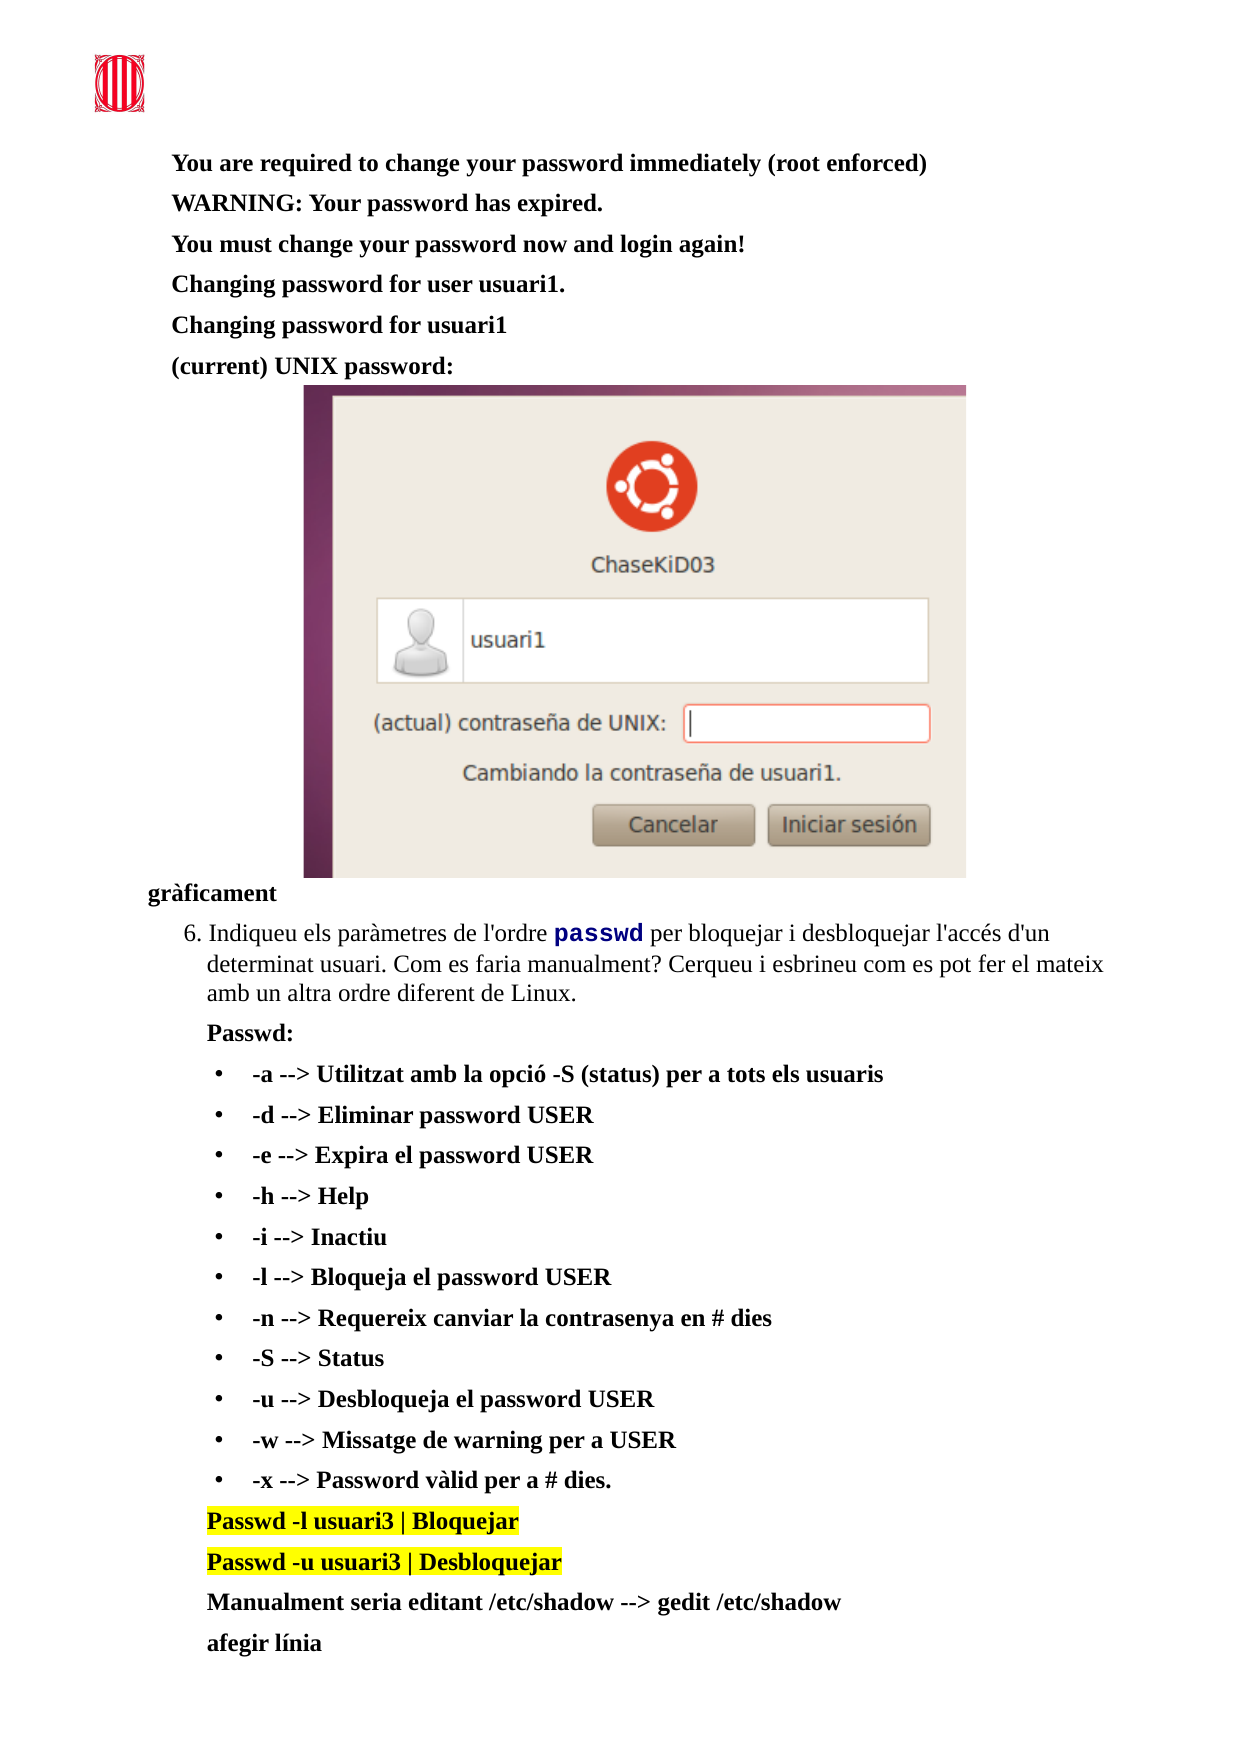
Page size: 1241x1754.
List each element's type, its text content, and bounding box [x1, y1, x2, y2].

list -w --> Missatge de warning per a USER [214, 1425, 1122, 1453]
list Manualment seria editant /etc/shadow --> gedit /etc/shadow [177, 1587, 1122, 1616]
list -a --> Utilitzat amb la opció -S (status) per a tots els usuaris [214, 1059, 1122, 1088]
list -l --> Bloqueja el password USER [214, 1262, 1122, 1291]
list -x --> Password vàlid per a # dies. [214, 1465, 1122, 1494]
text gràficament [148, 391, 1122, 906]
list Passwd -u usuari3 | Desbloquejar [177, 1547, 1122, 1575]
list -i --> Inactiu [214, 1222, 1122, 1250]
list Passwd: [177, 1018, 1122, 1047]
list afegir línia [177, 1628, 1122, 1657]
list -e --> Expira el password USER [214, 1140, 1122, 1169]
list -d --> Eliminar password USER [214, 1100, 1122, 1128]
picture [92, 53, 148, 114]
text You must change your password now and login again! [171, 229, 1122, 258]
text WARNING: Your password has expired. [171, 188, 1122, 217]
list -h --> Help [214, 1181, 1122, 1210]
text Changing password for usuari1 [171, 310, 1122, 339]
text (current) UNIX password: [171, 351, 1122, 379]
text Changing password for user usuari1. [171, 269, 1122, 298]
list Passwd -l usuari3 | Bloquejar [177, 1506, 1122, 1535]
list -n --> Requereix canviar la contrasenya en # dies [214, 1303, 1122, 1332]
list -S --> Status [214, 1343, 1122, 1372]
text You are required to change your password immediately (root enforced) [171, 148, 1122, 176]
list -u --> Desbloqueja el password USER [214, 1384, 1122, 1413]
picture [303, 385, 967, 878]
list Indiqueu els paràmetres de l'ordre passwd per bloquejar i desbloquejar l'accés d'un determinat usuari. Com es faria manualment? Cerqueu i esbrineu com es pot fer el mateix amb un altra ordre diferent de Linux. [177, 918, 1122, 1007]
